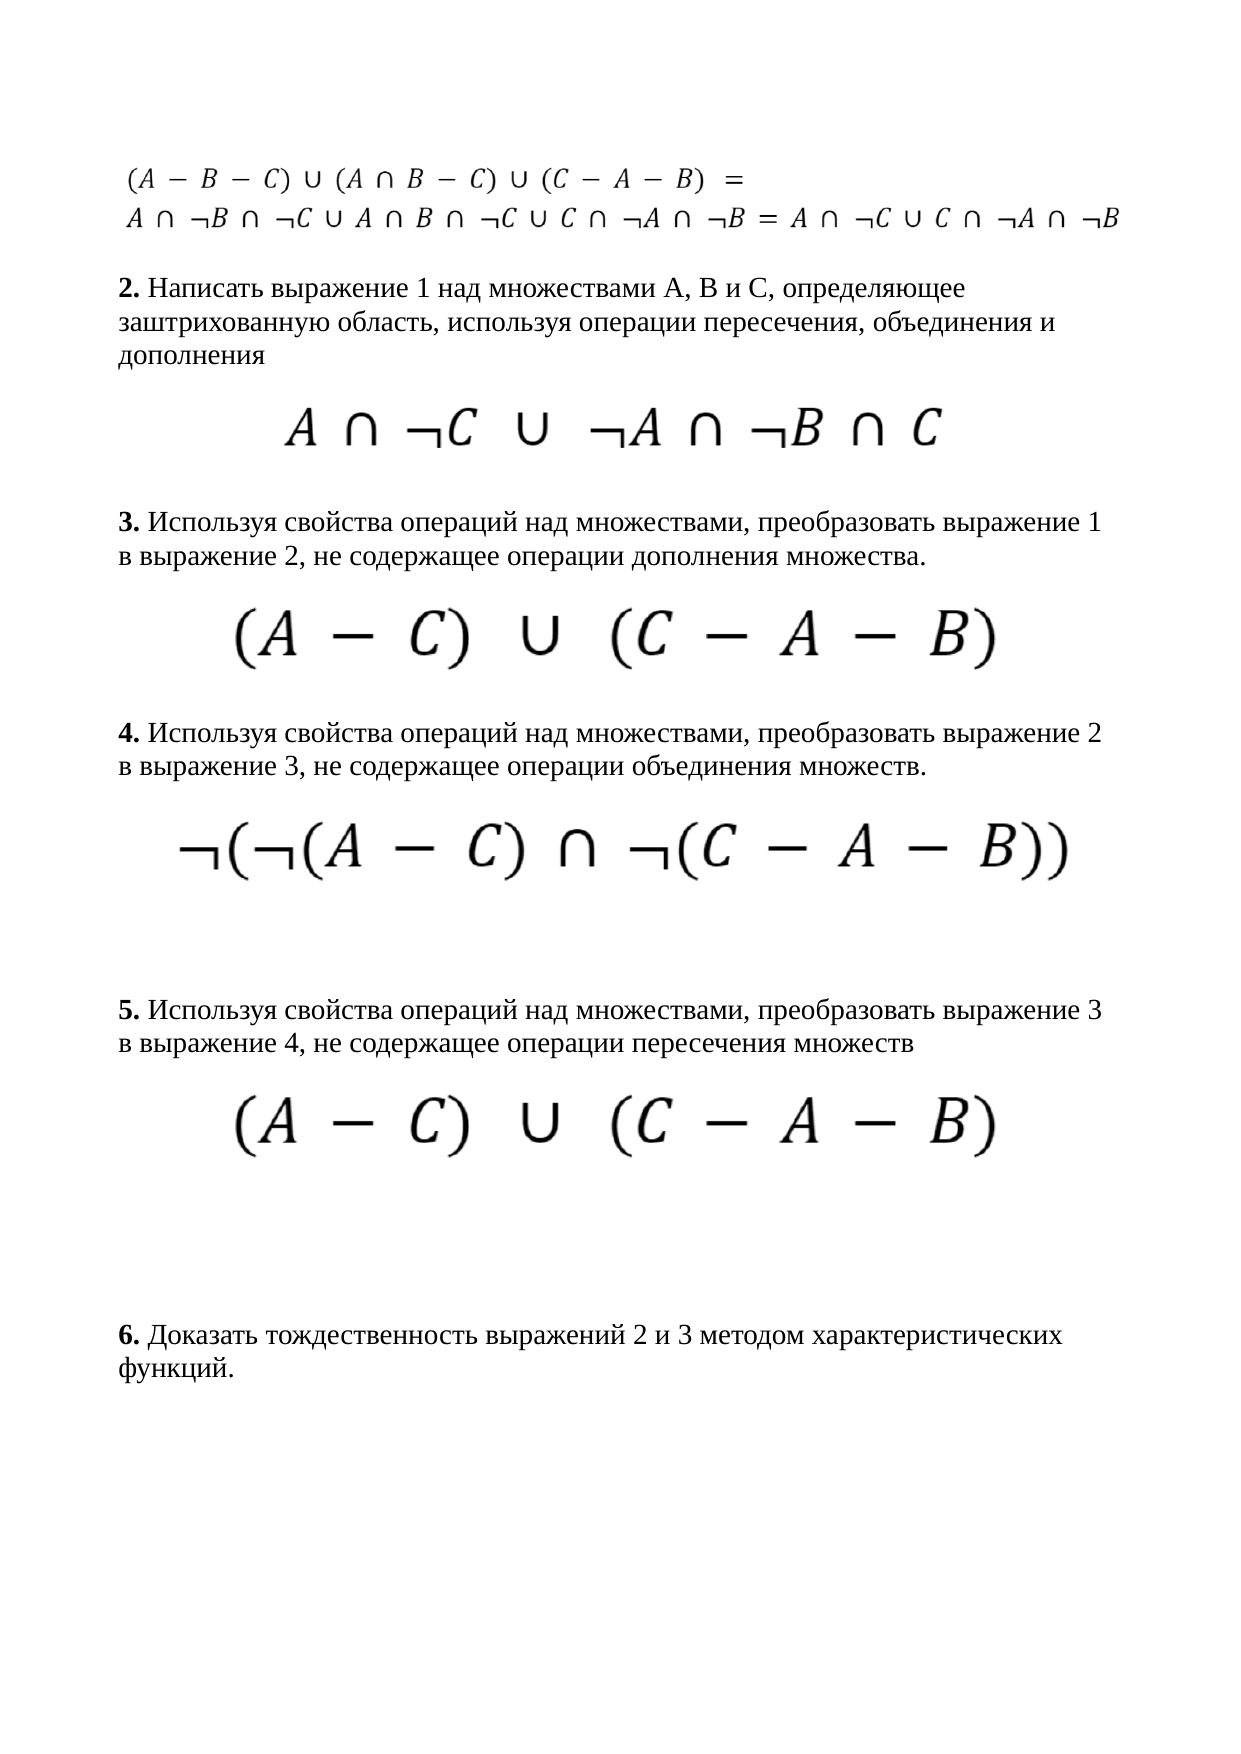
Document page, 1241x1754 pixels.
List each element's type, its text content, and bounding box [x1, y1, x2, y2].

text 5. Используя свойства операций над множествами, преобразовать выражение 3 в выражение 4, не содержащее операции пересечения множеств [118, 992, 1122, 1059]
text 2. Написать выражение 1 над множествами А, В и С, определяющее заштрихованную область, используя операции пересечения, объединения и дополнения [118, 247, 1122, 371]
picture [221, 1070, 1019, 1179]
text 4. Используя свойства операций над множествами, преобразовать выражение 2 в выражение 3, не содержащее операции объединения множеств. [118, 595, 1122, 782]
text 6. Доказать тождественность выражений 2 и 3 методом характеристических функций. [118, 1317, 1122, 1384]
picture [118, 148, 1123, 247]
picture [275, 382, 965, 472]
text 3. Используя свойства операций над множествами, преобразовать выражение 1 в выражение 2, не содержащее операции дополнения множества. [118, 504, 1122, 571]
picture [221, 583, 1019, 691]
picture [159, 793, 1082, 911]
